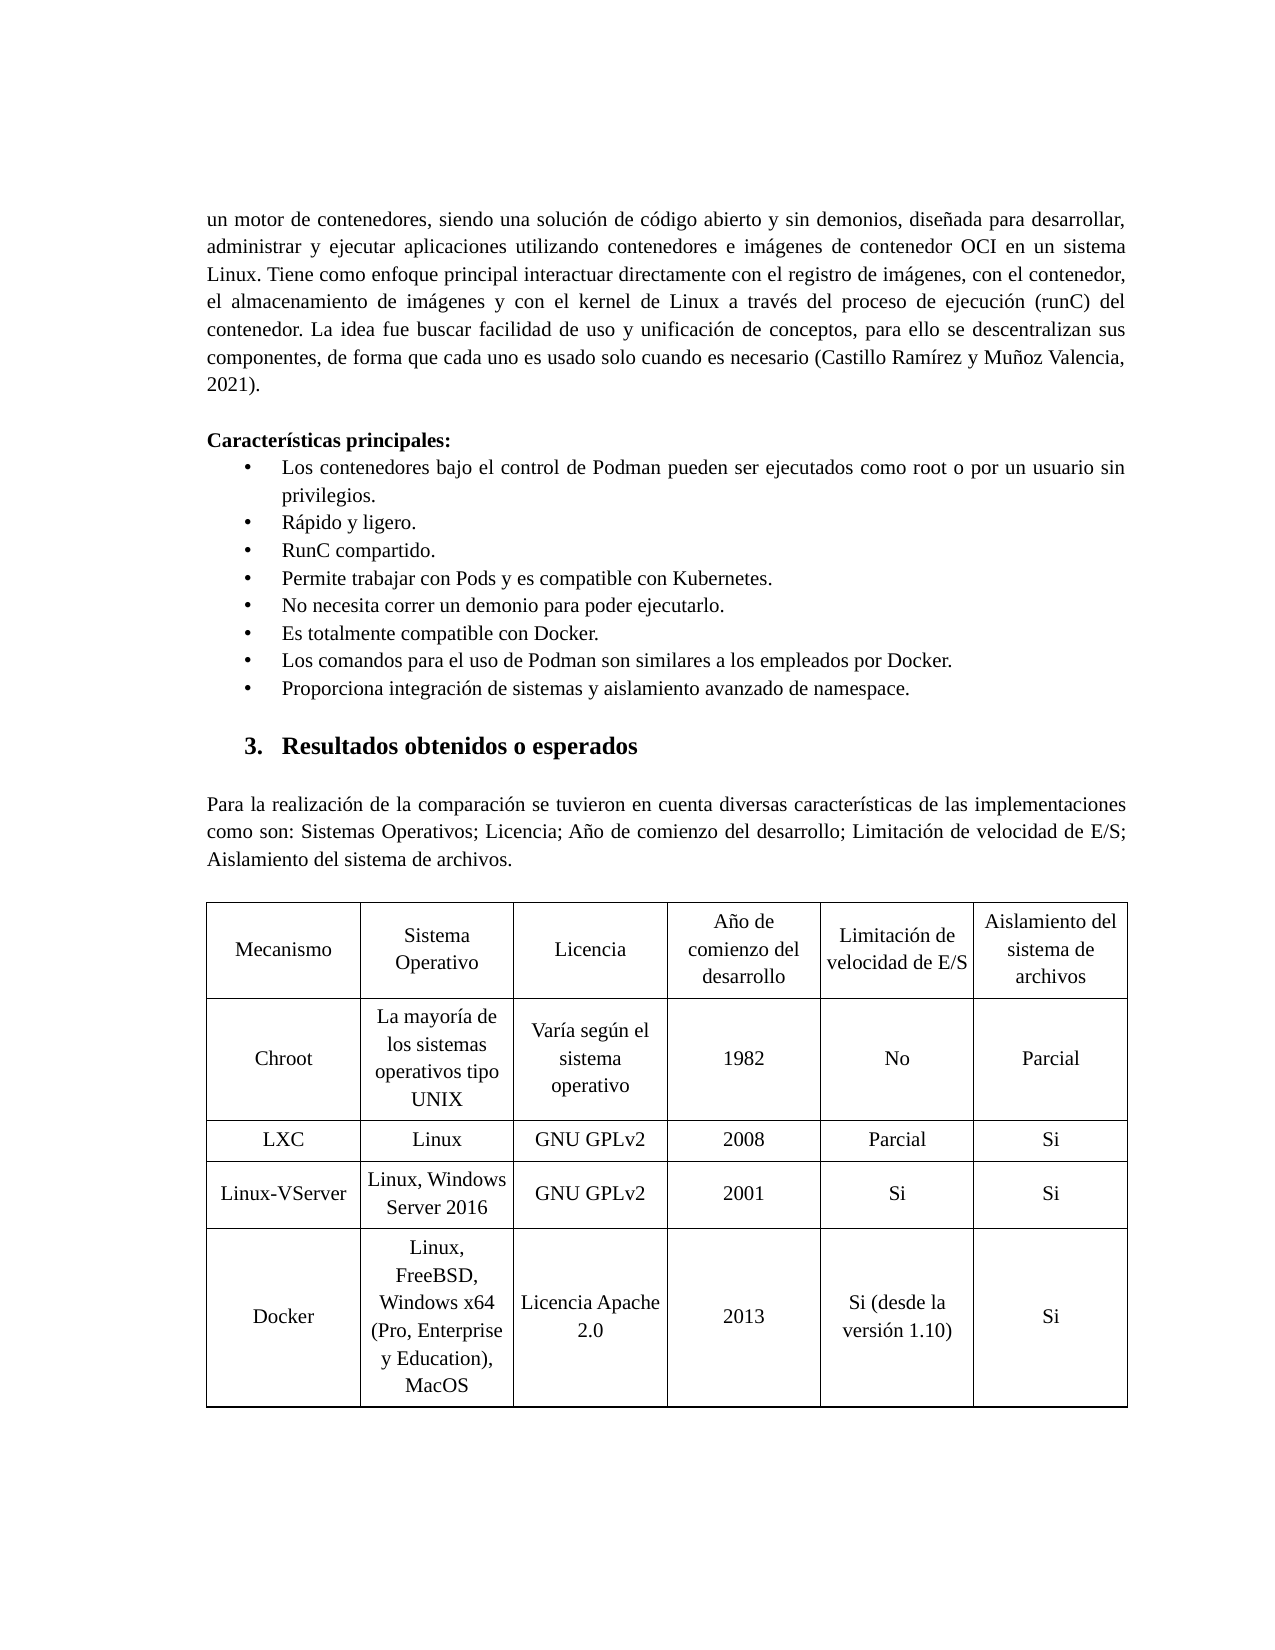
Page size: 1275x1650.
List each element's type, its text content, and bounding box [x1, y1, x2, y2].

table_cell Parcial [821, 1121, 973, 1161]
table_cell Varía según el sistema operativo [514, 999, 667, 1120]
table_header Año de comienzo del desarrollo [668, 903, 820, 997]
table_cell LXC [207, 1121, 360, 1161]
table_cell No [821, 999, 973, 1120]
table_header Aislamiento del sistema de archivos [974, 903, 1127, 997]
table_cell Parcial [974, 999, 1127, 1120]
table_cell 2013 [668, 1229, 820, 1406]
list No necesita correr un demonio para poder ejecutarlo. [244, 593, 1127, 617]
table_cell Linux, Windows Server 2016 [361, 1162, 513, 1228]
table_cell GNU GPLv2 [514, 1162, 667, 1228]
table_cell Si [974, 1229, 1127, 1406]
list Rápido y ligero. [244, 510, 1127, 534]
table_cell Linux, FreeBSD, Windows x64 (Pro, Enterprise y Education), MacOS [361, 1229, 513, 1406]
list Los comandos para el uso de Podman son similares a los empleados por Docker. [244, 648, 1127, 672]
text Para la realización de la comparación se tuvieron en cuenta diversas características de las implementaciones como son: Sistemas Operativos; Licencia; Año de comienzo del desarrollo; Limitación de velocidad de E/S; Aislamiento del sistema de archivos. [207, 792, 1127, 871]
table_cell Linux-VServer [207, 1162, 360, 1228]
table_cell 1982 [668, 999, 820, 1120]
list Los contenedores bajo el control de Podman pueden ser ejecutados como root o por un usuario sin privilegios. [244, 455, 1127, 507]
text Características principales: [207, 427, 1127, 452]
table_header Licencia [514, 903, 667, 997]
list Resultados obtenidos o esperados [244, 731, 1127, 760]
table_header Mecanismo [207, 903, 360, 997]
table_cell Si [974, 1162, 1127, 1228]
table_cell Si [974, 1121, 1127, 1161]
table_header Limitación de velocidad de E/S [821, 903, 973, 997]
list Proporciona integración de sistemas y aislamiento avanzado de namespace. [244, 676, 1127, 700]
list RunC compartido. [244, 538, 1127, 562]
list Es totalmente compatible con Docker. [244, 621, 1127, 645]
table_cell Docker [207, 1229, 360, 1406]
text un motor de contenedores, siendo una solución de código abierto y sin demonios, diseñada para desarrollar, administrar y ejecutar aplicaciones utilizando contenedores e imágenes de contenedor OCI en un sistema Linux. Tiene como enfoque principal interactuar directamente con el registro de imágenes, con el contenedor, el almacenamiento de imágenes y con el kernel de Linux a través del proceso de ejecución (runC) del contenedor. La idea fue buscar facilidad de uso y unificación de conceptos, para ello se descentralizan sus componentes, de forma que cada uno es usado solo cuando es necesario (Castillo Ramírez y Muñoz Valencia, 2021). [207, 207, 1127, 396]
table_cell Si [821, 1162, 973, 1228]
table_cell Linux [361, 1121, 513, 1161]
table_cell 2001 [668, 1162, 820, 1228]
table_cell GNU GPLv2 [514, 1121, 667, 1161]
table_cell Si (desde la versión 1.10) [821, 1229, 973, 1406]
table_header Sistema Operativo [361, 903, 513, 997]
table_cell Chroot [207, 999, 360, 1120]
table_cell La mayoría de los sistemas operativos tipo UNIX [361, 999, 513, 1120]
table_cell 2008 [668, 1121, 820, 1161]
table_cell Licencia Apache 2.0 [514, 1229, 667, 1406]
list Permite trabajar con Pods y es compatible con Kubernetes. [244, 566, 1127, 589]
